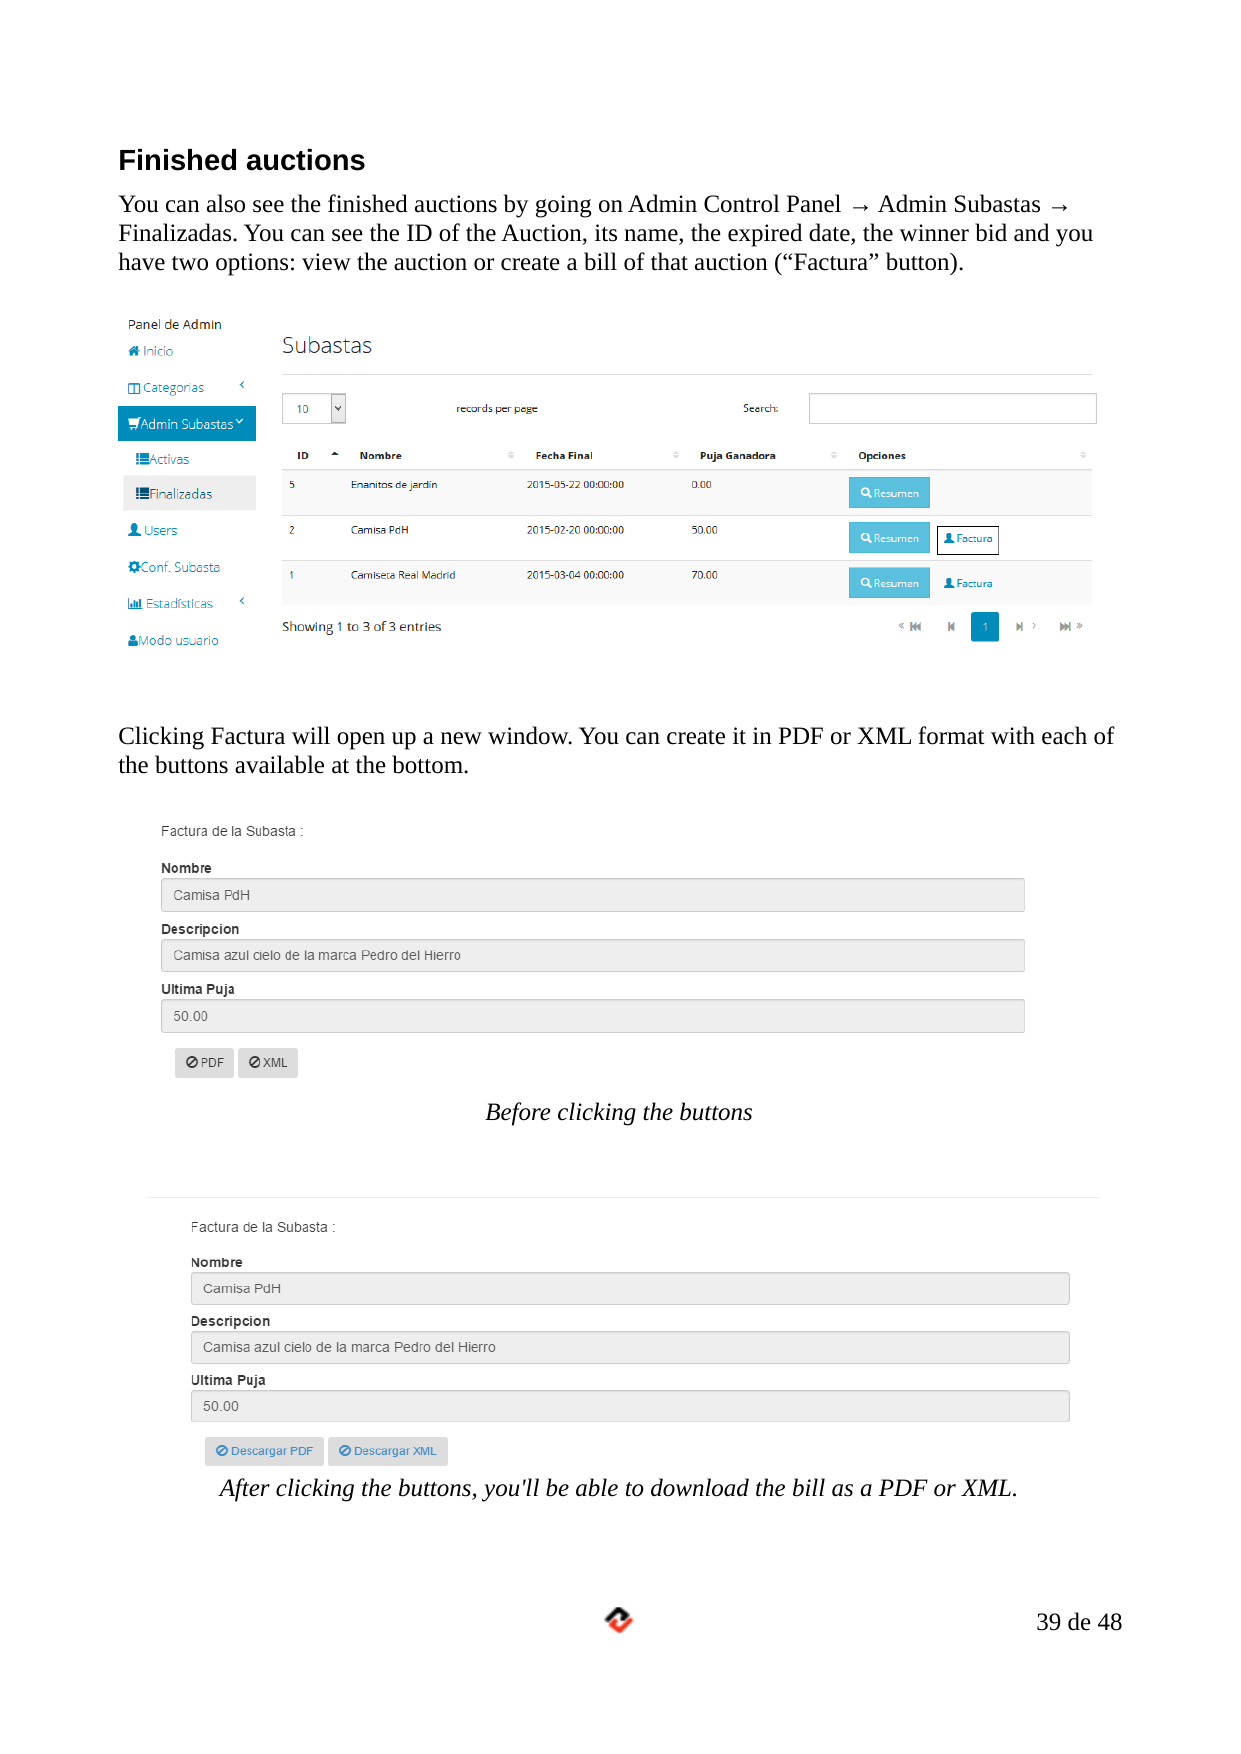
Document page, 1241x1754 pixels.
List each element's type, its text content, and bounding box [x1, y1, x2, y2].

text After clicking the buttons, you'll be able to download the bill as a PDF or XML. [118, 1179, 1122, 1502]
subtitle Finished auctions [118, 143, 1122, 177]
text You can also see the finished auctions by going on Admin Control Panel → Admin Subastas → Finalizadas. You can see the ID of the Auction, its name, the expired date, the winner bid and you have two options: view the auction or create a bill of that auction (“Factura” button). [118, 189, 1122, 275]
text Clicking Factura will open up a new window. You can create it in PDF or XML format with each of the buttons available at the bottom. [118, 721, 1122, 778]
text Before clicking the buttons [118, 791, 1122, 1126]
